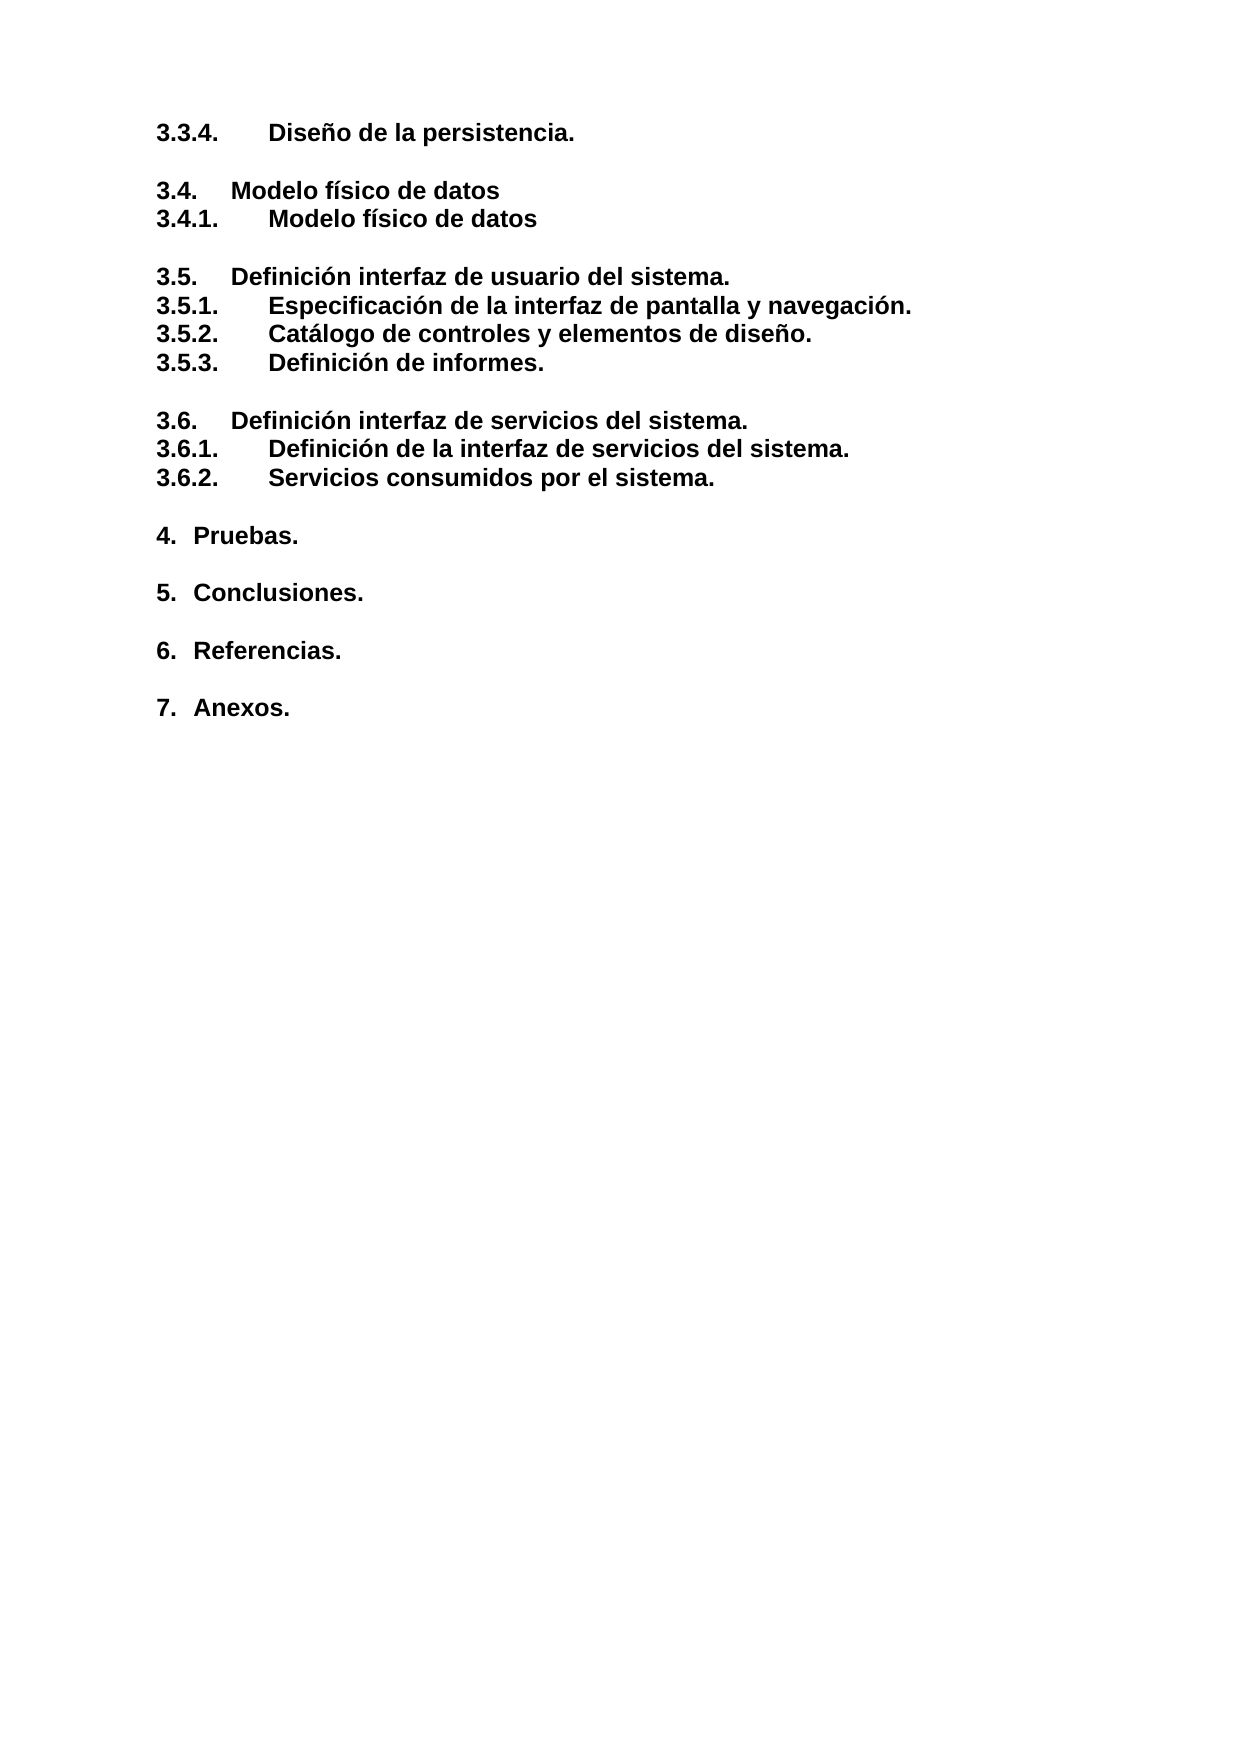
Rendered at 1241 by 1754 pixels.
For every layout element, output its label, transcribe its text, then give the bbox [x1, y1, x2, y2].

list Especificación de la interfaz de pantalla y navegación. [156, 291, 1093, 319]
list Definición de la interfaz de servicios del sistema. [156, 434, 1093, 463]
list Servicios consumidos por el sistema. [156, 463, 1093, 492]
list Conclusiones. [156, 578, 1093, 607]
list Catálogo de controles y elementos de diseño. [156, 319, 1093, 348]
list Modelo físico de datos [156, 176, 1093, 204]
list Modelo físico de datos [156, 204, 1093, 233]
list Definición de informes. [156, 348, 1093, 377]
list Diseño de la persistencia. [156, 118, 1093, 147]
list Pruebas. [156, 521, 1093, 549]
list Definición interfaz de servicios del sistema. [156, 406, 1093, 434]
list Definición interfaz de usuario del sistema. [156, 262, 1093, 291]
list Anexos. [156, 693, 1093, 722]
list Referencias. [156, 636, 1093, 664]
